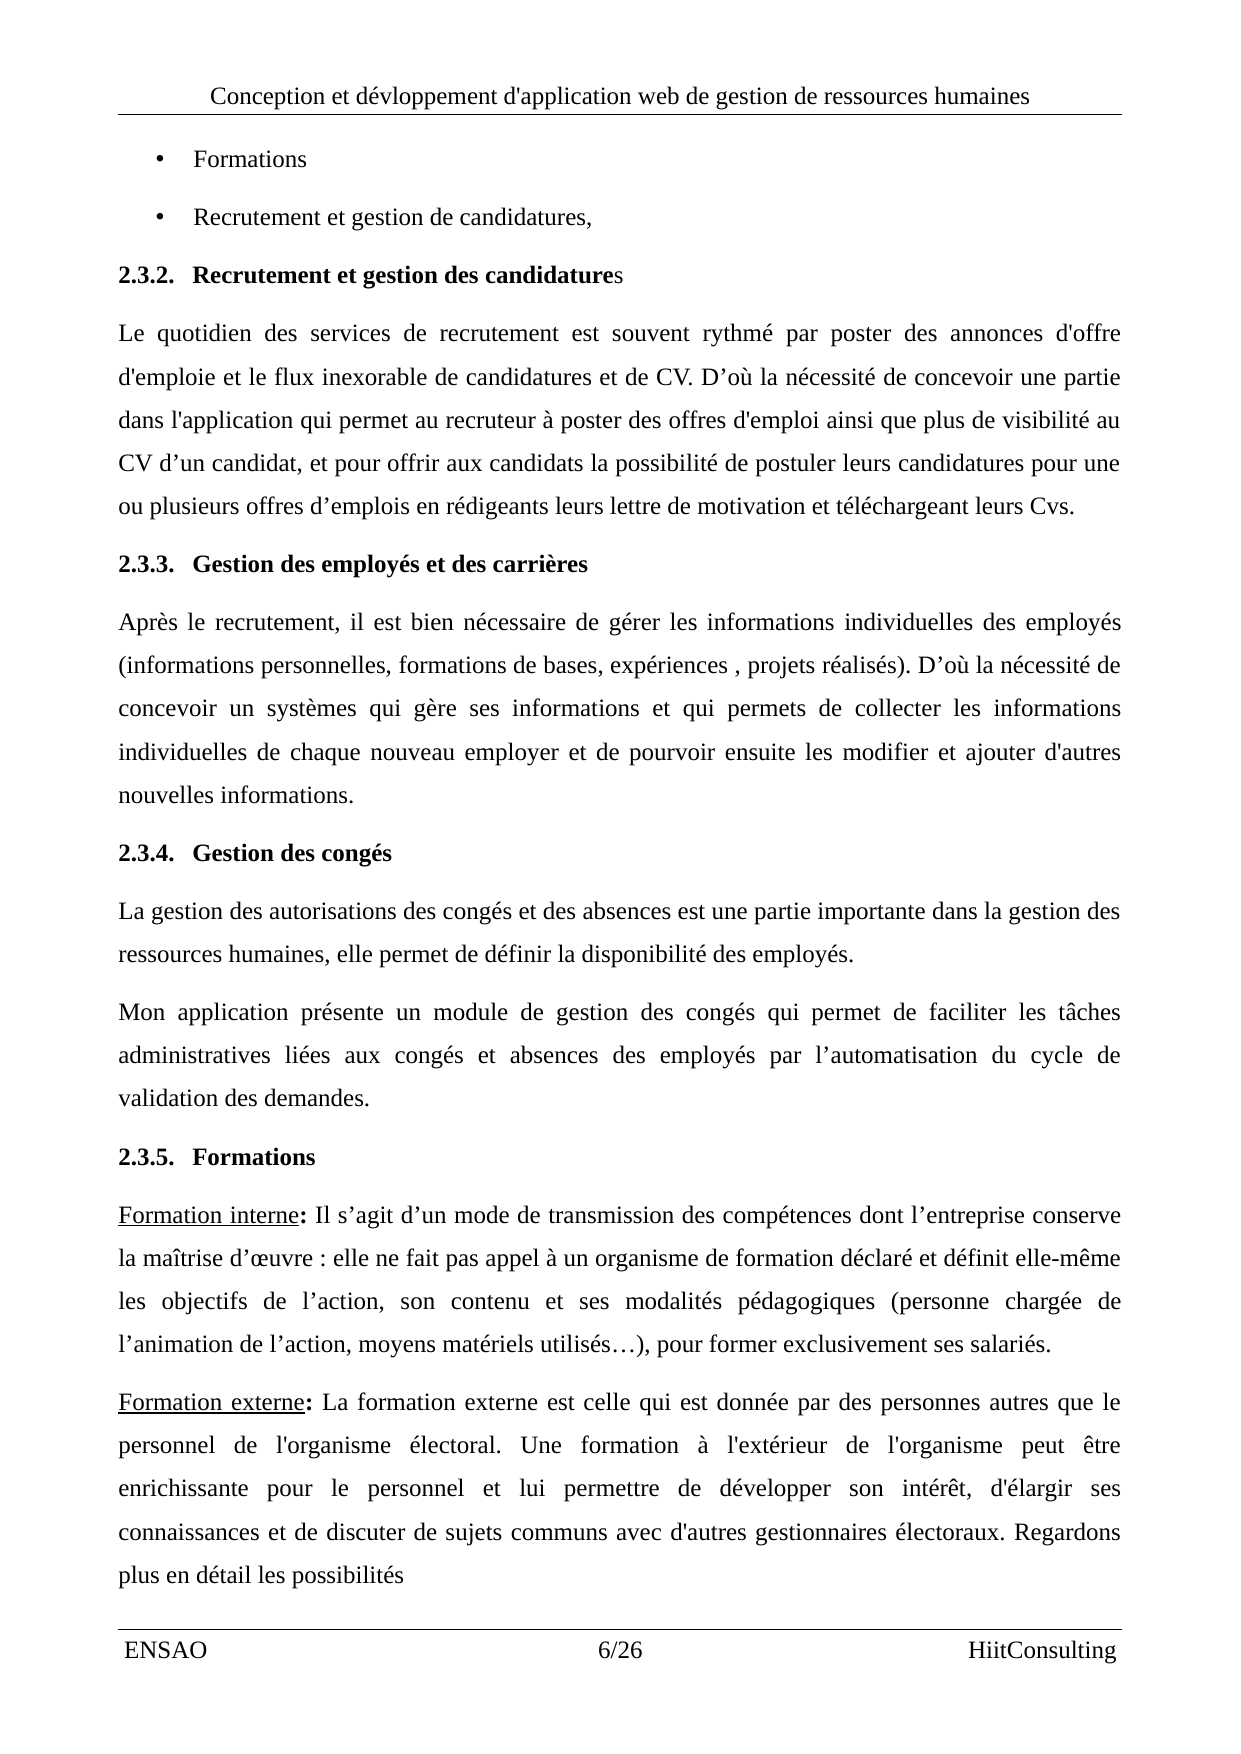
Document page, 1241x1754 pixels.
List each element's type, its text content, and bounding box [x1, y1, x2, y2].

list Formations [156, 144, 1122, 173]
text Formation interne: Il s’agit d’un mode de transmission des compétences dont l’entreprise conserve la maîtrise d’œuvre : elle ne fait pas appel à un organisme de formation déclaré et définit elle-même les objectifs de l’action, son contenu et ses modalités pédagogiques (personne chargée de l’animation de l’action, moyens matériels utilisés…), pour former exclusivement ses salariés. [118, 1200, 1122, 1358]
text 2.3.2. Recrutement et gestion des candidatures [118, 260, 1122, 289]
list Recrutement et gestion de candidatures, [156, 202, 1122, 231]
text 2.3.4. Gestion des congés [118, 838, 1122, 867]
text Formation externe: La formation externe est celle qui est donnée par des personnes autres que le personnel de l'organisme électoral. Une formation à l'extérieur de l'organisme peut être enrichissante pour le personnel et lui permettre de développer son intérêt, d'élargir ses connaissances et de discuter de sujets communs avec d'autres gestionnaires électoraux. Regardons plus en détail les possibilités [118, 1387, 1122, 1588]
text 2.3.5. Formations [118, 1142, 1122, 1170]
text La gestion des autorisations des congés et des absences est une partie importante dans la gestion des ressources humaines, elle permet de définir la disponibilité des employés. [118, 896, 1122, 968]
text Après le recrutement, il est bien nécessaire de gérer les informations individuelles des employés (informations personnelles, formations de bases, expériences , projets réalisés). D’où la nécessité de concevoir un systèmes qui gère ses informations et qui permets de collecter les informations individuelles de chaque nouveau employer et de pourvoir ensuite les modifier et ajouter d'autres nouvelles informations. [118, 607, 1122, 808]
text Le quotidien des services de recrutement est souvent rythmé par poster des annonces d'offre d'emploie et le flux inexorable de candidatures et de CV. D’où la nécessité de concevoir une partie dans l'application qui permet au recruteur à poster des offres d'emploi ainsi que plus de visibilité au CV d’un candidat, et pour offrir aux candidats la possibilité de postuler leurs candidatures pour une ou plusieurs offres d’emplois en rédigeants leurs lettre de motivation et téléchargeant leurs Cvs. [118, 318, 1122, 520]
text Mon application présente un module de gestion des congés qui permet de faciliter les tâches administratives liées aux congés et absences des employés par l’automatisation du cycle de validation des demandes. [118, 997, 1122, 1112]
text 2.3.3. Gestion des employés et des carrières [118, 549, 1122, 578]
